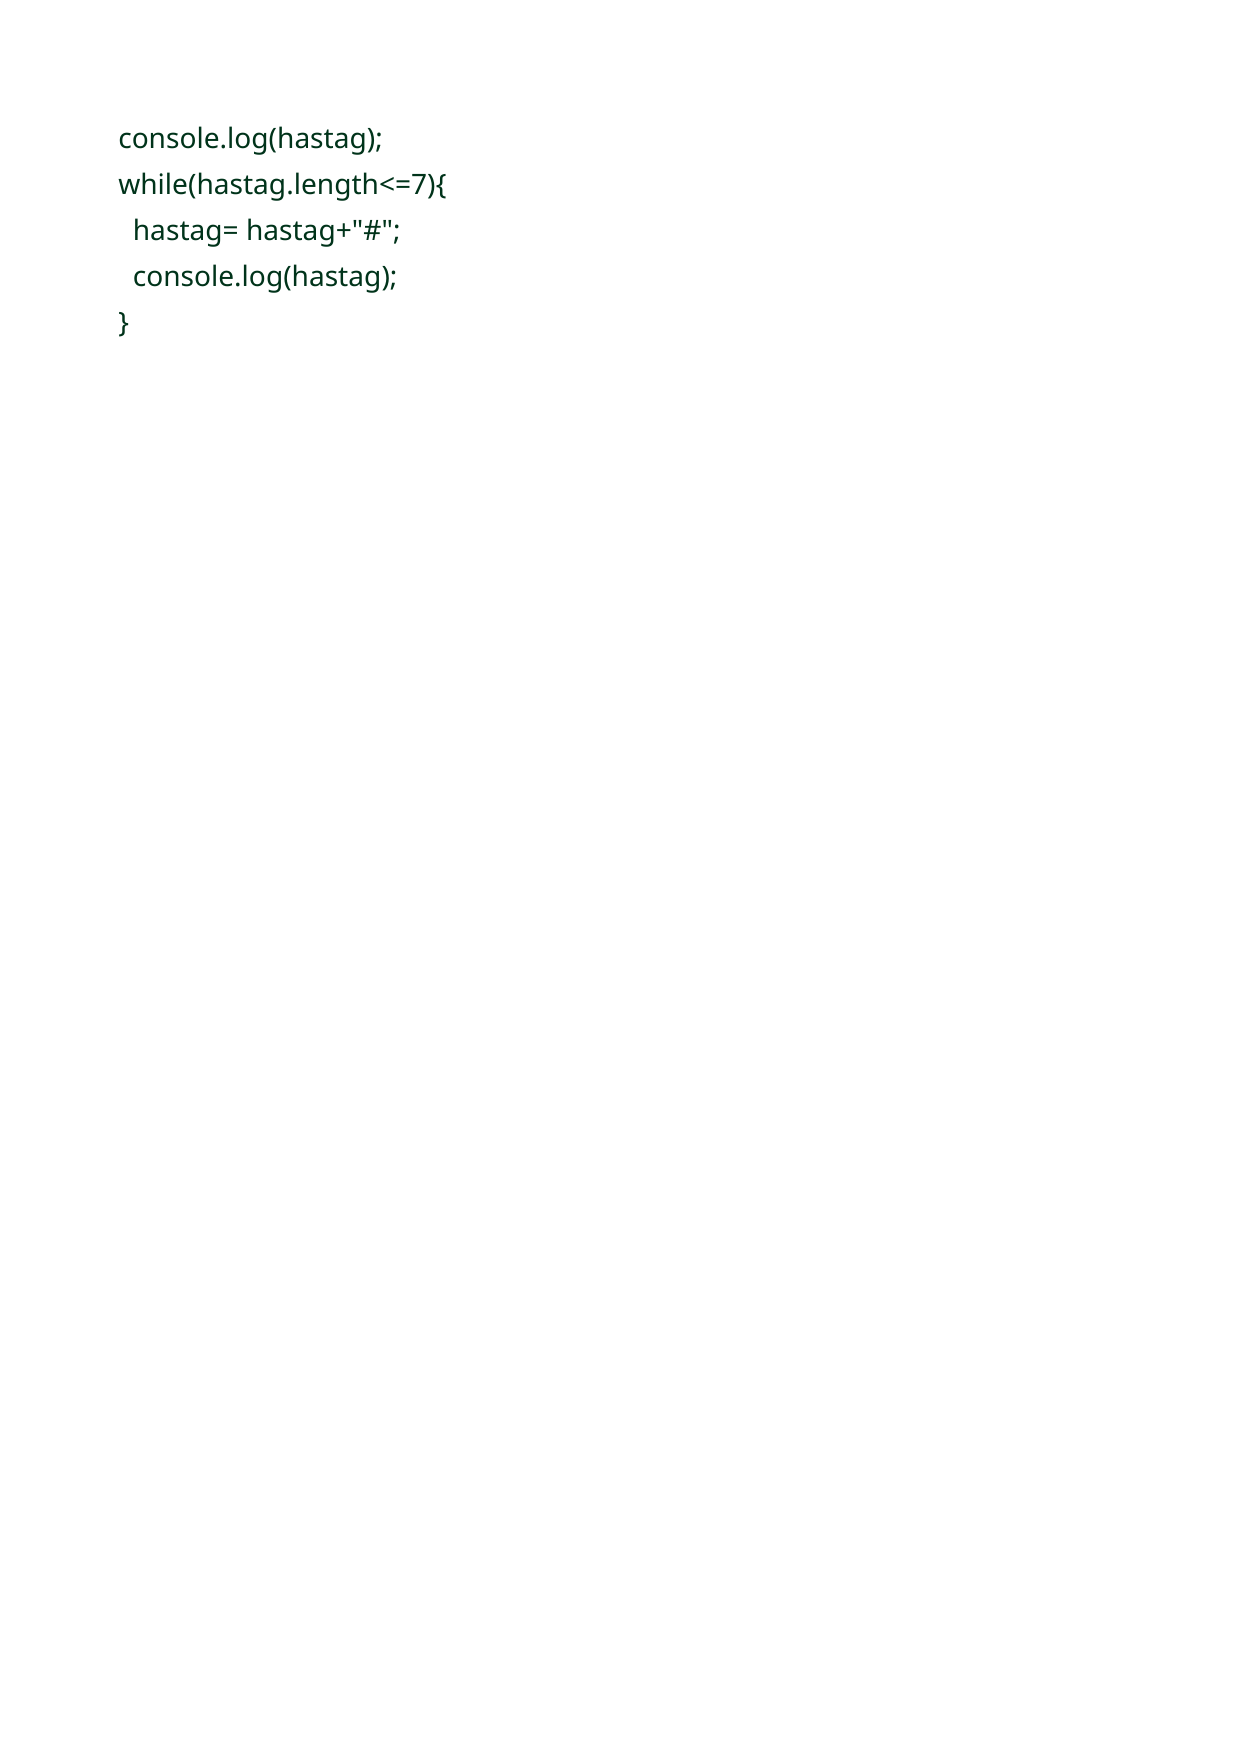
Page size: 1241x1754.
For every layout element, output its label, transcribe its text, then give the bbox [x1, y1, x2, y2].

text console.log(hastag); [118, 256, 1122, 294]
text while(hastag.length<=7){ [118, 164, 1122, 202]
text hastag= hastag+"#"; [118, 210, 1122, 248]
text console.log(hastag); [118, 118, 1122, 156]
text } [118, 302, 1122, 340]
